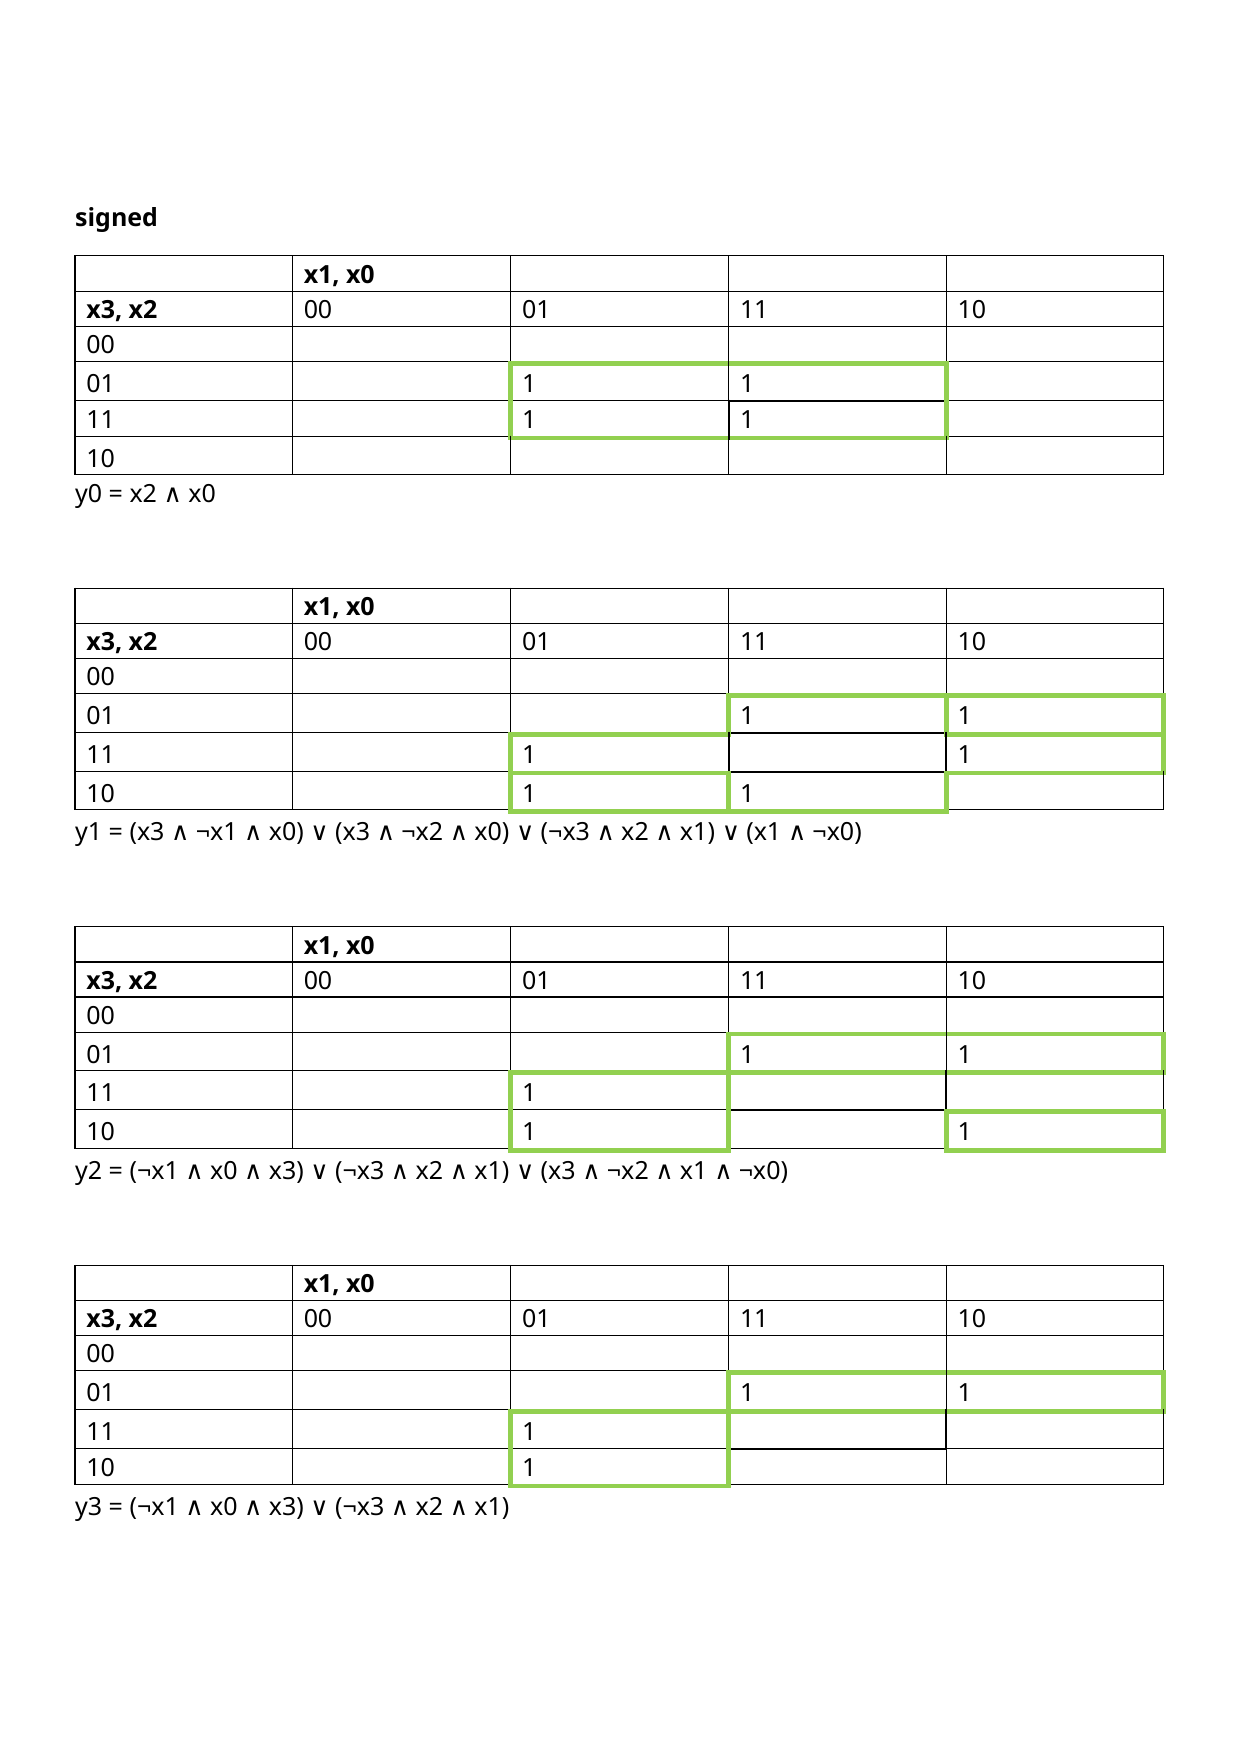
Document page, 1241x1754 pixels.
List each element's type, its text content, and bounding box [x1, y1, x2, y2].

table_cell [511, 1033, 726, 1070]
table_cell 10 [947, 963, 1163, 996]
table_cell 10 [947, 292, 1163, 326]
text y0 = x2 ∧ x0 [75, 475, 1165, 509]
table_cell 01 [511, 963, 728, 996]
table_header [947, 589, 1163, 623]
table_cell [729, 1336, 946, 1370]
text signed [75, 199, 1165, 233]
table_header x1, x0 [293, 589, 510, 623]
table_cell 01 [76, 1371, 292, 1409]
table_cell 1 [513, 1110, 726, 1148]
table_cell [729, 998, 946, 1032]
table_cell 11 [729, 1301, 946, 1335]
table_cell [293, 1110, 508, 1148]
table_header x1, x0 [293, 927, 510, 961]
table_cell 00 [293, 624, 510, 658]
table_cell 01 [76, 694, 292, 732]
table_cell [729, 440, 946, 474]
table_cell 00 [76, 1336, 292, 1370]
table_cell 00 [293, 292, 510, 326]
table_header [511, 927, 728, 961]
table_cell 1 [729, 366, 944, 399]
table_cell [947, 1449, 1163, 1484]
table_header [947, 256, 1163, 291]
table_cell x3, x2 [76, 1301, 292, 1335]
table_cell 1 [730, 402, 944, 436]
table_cell 10 [76, 1110, 292, 1148]
table_cell 10 [947, 1301, 1163, 1335]
table_cell [293, 1071, 508, 1109]
table_cell 1 [513, 1449, 726, 1484]
table_cell 10 [76, 772, 292, 809]
table_header [511, 589, 728, 623]
table_header [76, 256, 292, 291]
table_cell 1 [947, 1036, 1161, 1070]
table_cell [511, 694, 726, 732]
table_header [76, 1266, 292, 1300]
table_cell 1 [731, 1375, 946, 1409]
table_cell [947, 437, 1163, 474]
table_cell [293, 437, 510, 474]
table_cell [293, 772, 508, 809]
table_cell 10 [947, 624, 1163, 658]
table_cell [949, 362, 1163, 399]
table_cell [293, 401, 508, 436]
table_cell [731, 1111, 944, 1148]
table_header [947, 927, 1163, 961]
table_cell [293, 327, 510, 361]
table_header [729, 589, 946, 623]
table_cell [293, 1336, 510, 1370]
table_cell 00 [293, 1301, 510, 1335]
table_cell 01 [76, 362, 292, 399]
table_cell 1 [513, 366, 728, 399]
table_cell 11 [729, 292, 946, 326]
table_cell [949, 401, 1163, 436]
table_header [947, 1266, 1163, 1300]
table_cell 01 [511, 1301, 728, 1335]
table_cell [511, 1371, 726, 1409]
table_cell [511, 1336, 728, 1370]
table_cell [511, 998, 728, 1032]
table_cell [293, 1371, 510, 1409]
table_cell 00 [76, 998, 292, 1032]
table_cell 11 [76, 733, 292, 771]
table_cell [947, 998, 1163, 1032]
table_cell x3, x2 [76, 292, 292, 326]
table_cell [293, 998, 510, 1032]
table_header [76, 927, 292, 961]
table_header [729, 256, 946, 291]
table_cell [947, 327, 1163, 361]
table_header [511, 1266, 728, 1300]
table_cell 01 [76, 1033, 292, 1070]
table_cell [729, 327, 946, 361]
table_cell [947, 1414, 1163, 1448]
table_cell x3, x2 [76, 963, 292, 996]
table_cell 1 [513, 401, 728, 436]
table_cell [947, 659, 1163, 693]
table_cell [293, 1033, 510, 1070]
table_cell 11 [76, 1410, 292, 1448]
table_cell 1 [731, 773, 944, 809]
table_cell [511, 440, 728, 474]
table_cell [949, 775, 1163, 809]
table_header x1, x0 [293, 256, 510, 291]
table_cell 00 [76, 327, 292, 361]
table_cell 10 [76, 1449, 292, 1484]
table_cell [947, 1336, 1163, 1370]
table_cell 01 [511, 292, 728, 326]
table_cell 00 [76, 659, 292, 693]
table_header [729, 927, 946, 961]
table_cell 00 [293, 963, 510, 996]
table_cell [293, 362, 508, 399]
table_cell [729, 659, 946, 693]
table_cell [293, 1410, 508, 1448]
table_cell [731, 1075, 945, 1109]
table_cell 1 [513, 775, 726, 809]
table_cell [293, 1449, 508, 1484]
text y2 = (¬x1 ∧ x0 ∧ x3) ∨ (¬x3 ∧ x2 ∧ x1) ∨ (x3 ∧ ¬x2 ∧ x1 ∧ ¬x0) [75, 1152, 1165, 1187]
table_cell [947, 1075, 1163, 1109]
table_cell 1 [513, 1075, 726, 1109]
table_cell [730, 734, 945, 771]
table_cell [293, 694, 510, 732]
table_cell [511, 659, 728, 693]
table_cell 11 [729, 963, 946, 996]
table_cell [511, 327, 728, 361]
table_cell 1 [731, 1036, 946, 1070]
table_cell 11 [729, 624, 946, 658]
table_header [729, 1266, 946, 1300]
table_cell 11 [76, 1071, 292, 1109]
table_cell 10 [76, 437, 292, 474]
table_header [511, 256, 728, 291]
table_cell [293, 733, 508, 771]
table_cell 11 [76, 401, 292, 436]
text y3 = (¬x1 ∧ x0 ∧ x3) ∨ (¬x3 ∧ x2 ∧ x1) [75, 1488, 1165, 1522]
table_cell 1 [949, 698, 1161, 732]
table_header x1, x0 [293, 1266, 510, 1300]
text y1 = (x3 ∧ ¬x1 ∧ x0) ∨ (x3 ∧ ¬x2 ∧ x0) ∨ (¬x3 ∧ x2 ∧ x1) ∨ (x1 ∧ ¬x0) [75, 814, 1165, 848]
table_cell 1 [731, 698, 944, 732]
table_cell 01 [511, 624, 728, 658]
table_cell [731, 1414, 945, 1448]
table_cell 1 [947, 1375, 1161, 1409]
table_cell 1 [949, 1114, 1161, 1148]
table_cell 1 [947, 737, 1161, 771]
table_cell [731, 1450, 946, 1484]
table_cell x3, x2 [76, 624, 292, 658]
table_header [76, 589, 292, 623]
table_cell 1 [513, 1414, 726, 1448]
table_cell [293, 659, 510, 693]
table_cell 1 [513, 737, 728, 771]
